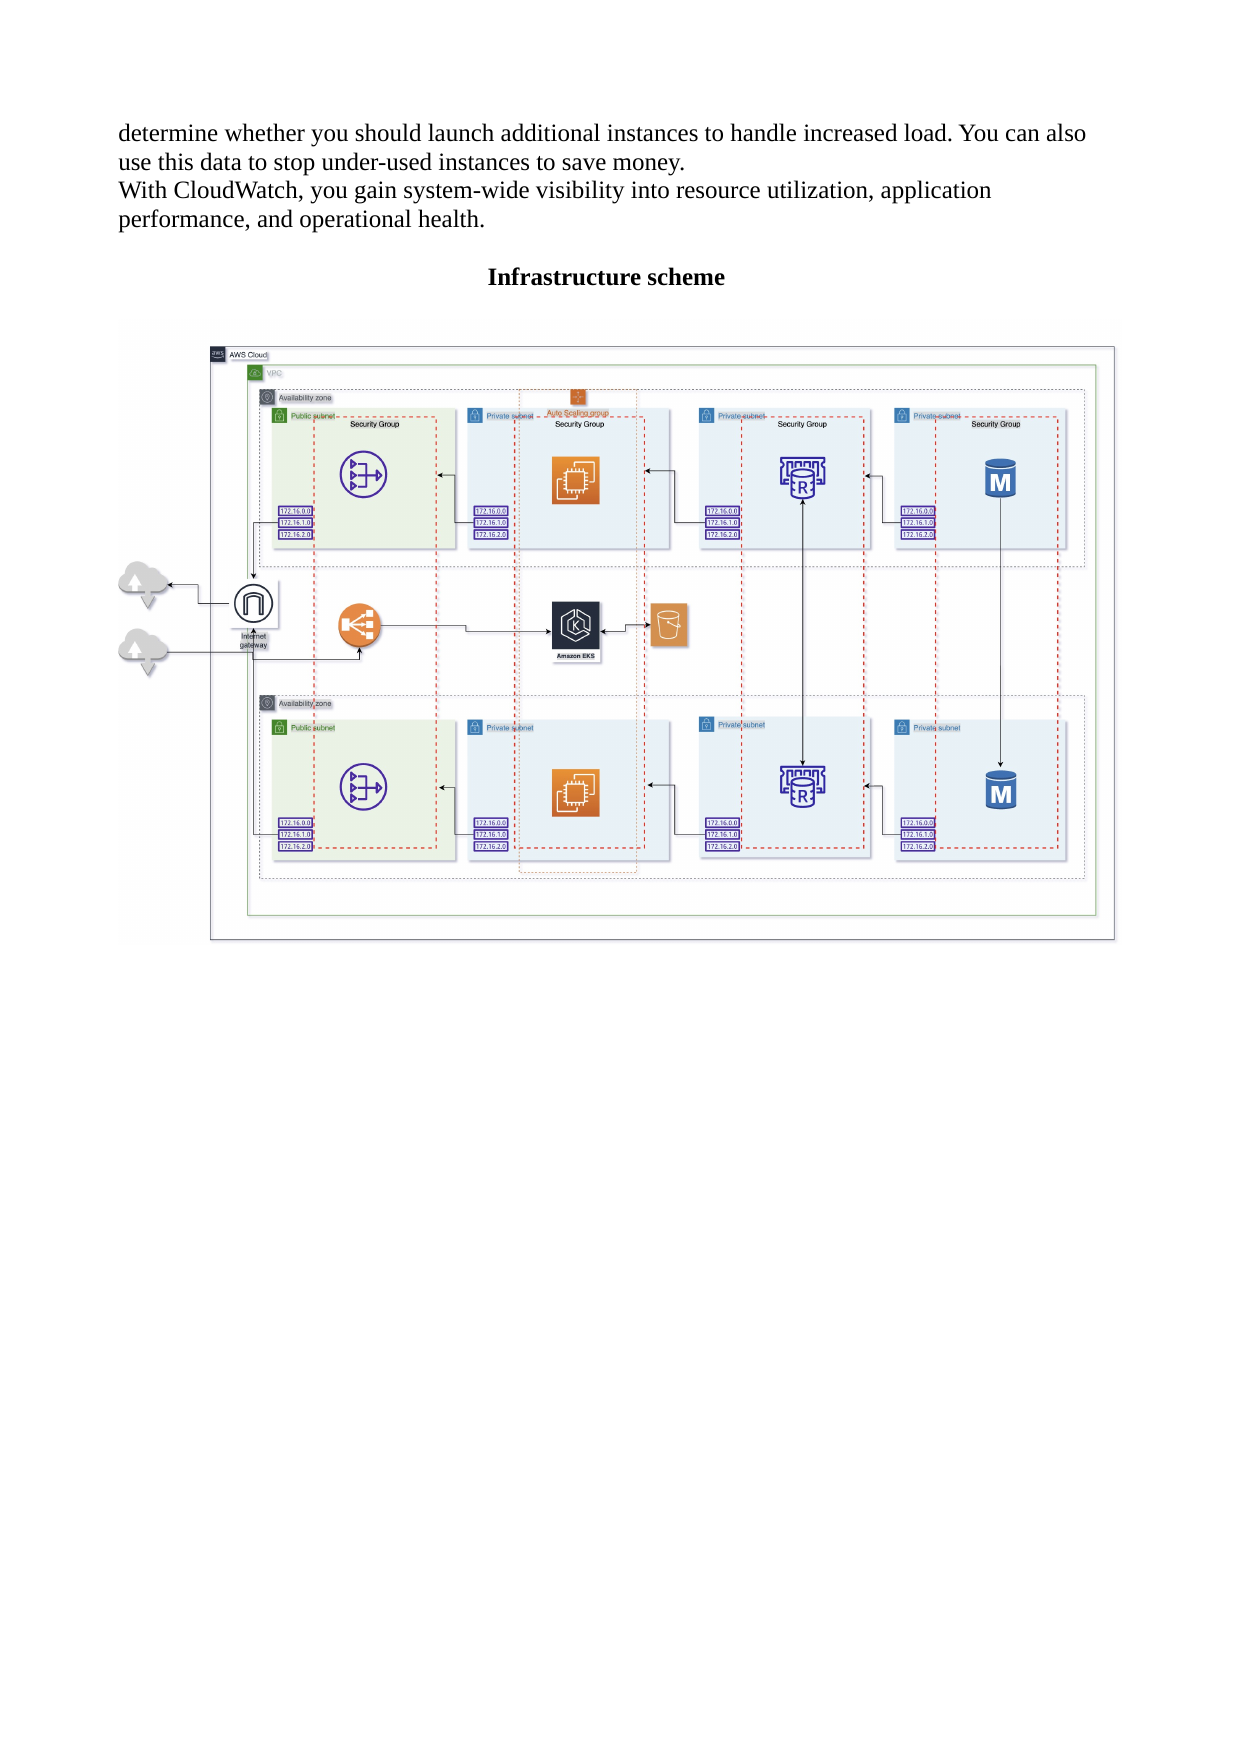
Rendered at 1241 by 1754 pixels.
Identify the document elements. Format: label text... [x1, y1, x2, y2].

text With CloudWatch, you gain system-wide visibility into resource utilization, application performance, and operational health. [118, 176, 1122, 233]
text Infrastructure scheme [118, 262, 1122, 291]
picture [118, 319, 1123, 945]
text determine whether you should launch additional instances to handle increased load. You can also use this data to stop under-used instances to save money. [118, 118, 1122, 176]
